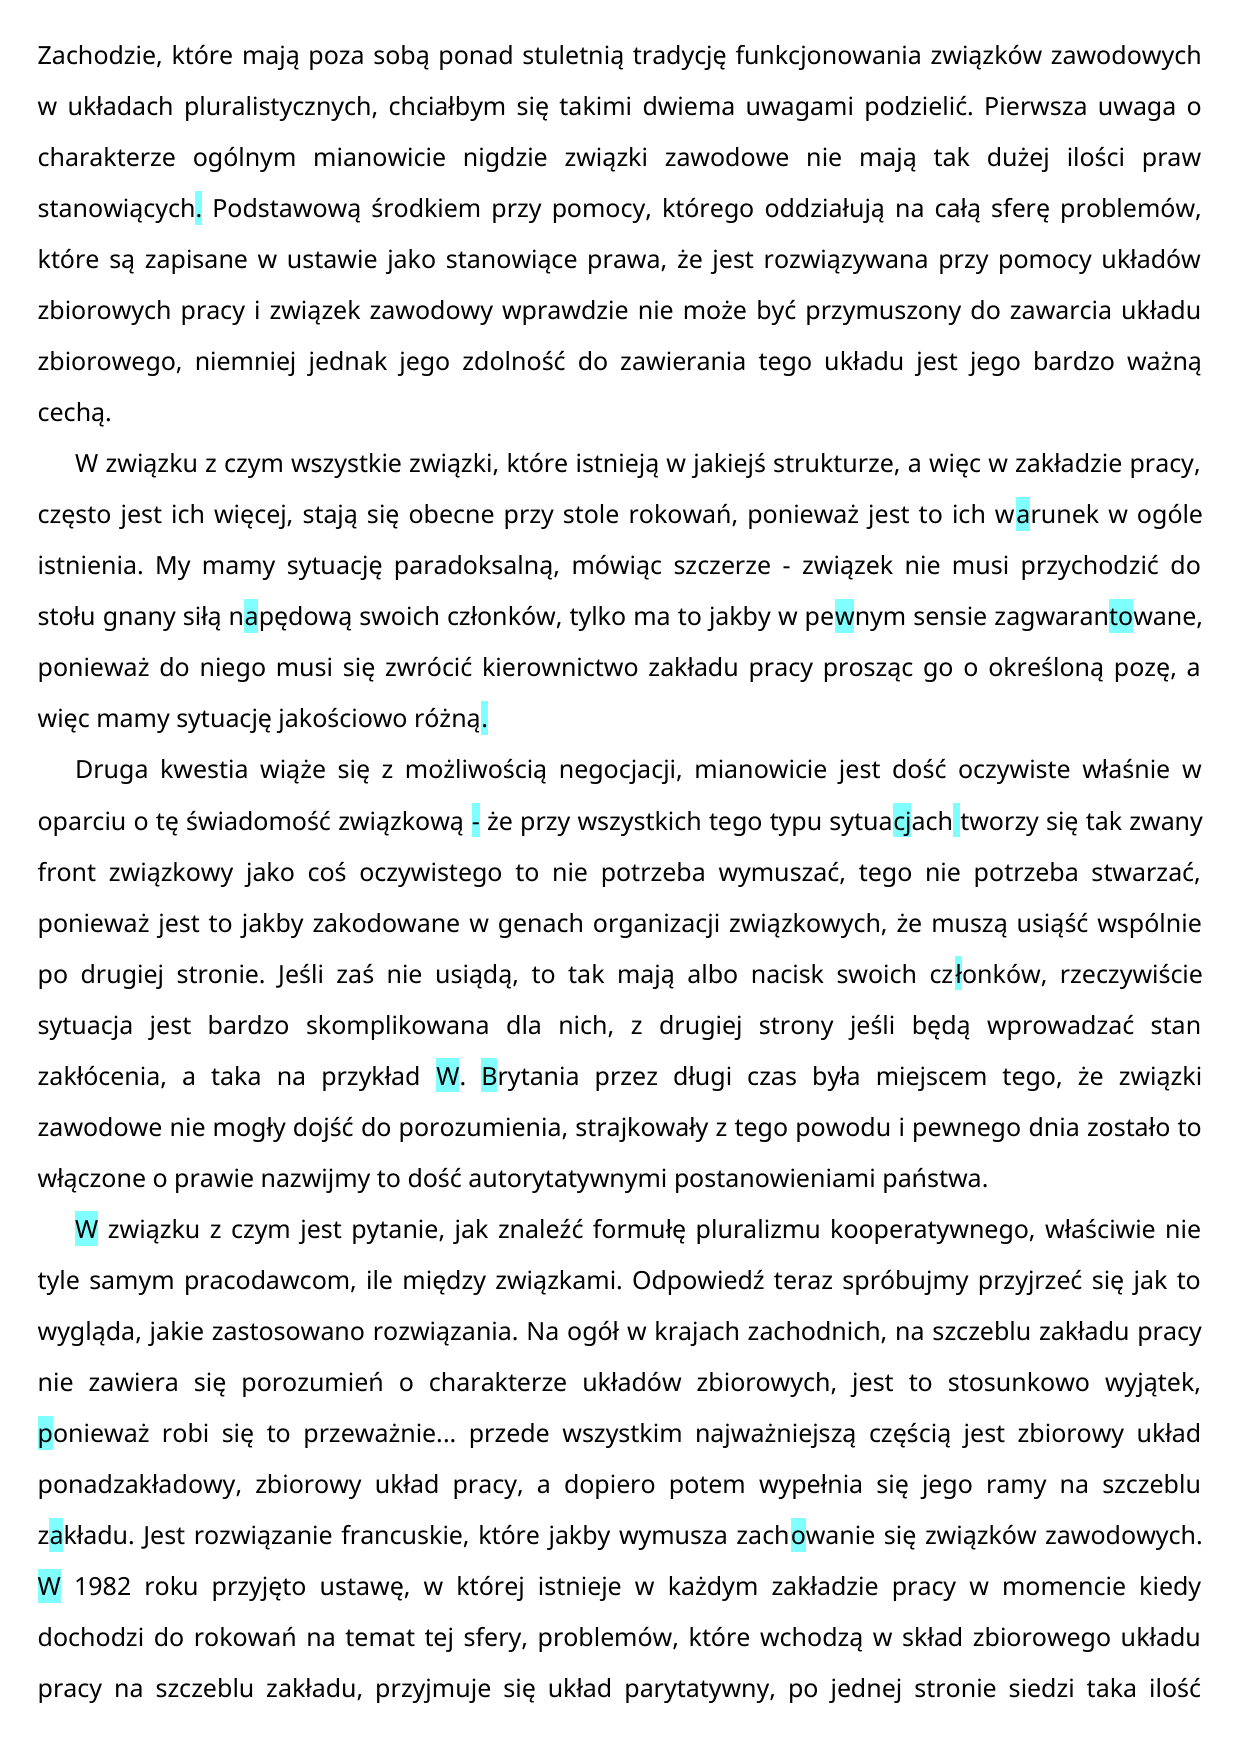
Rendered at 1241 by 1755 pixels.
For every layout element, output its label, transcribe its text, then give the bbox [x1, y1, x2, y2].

text W związku z czym wszystkie związki, które istnieją w jakiejś strukturze, a więc w zakładzie pracy, często jest ich więcej, stają się obecne przy stole rokowań, ponieważ jest to ich warunek w ogóle istnienia. My mamy sytuację paradoksalną, mówiąc szczerze - związek nie musi przychodzić do stołu gnany siłą napędową swoich członków, tylko ma to jakby w pewnym sensie zagwarantowane, ponieważ do niego musi się zwrócić kierownictwo zakładu pracy prosząc go o określoną pozę, a więc mamy sytuację jakościowo różną. [37, 446, 1203, 735]
text W związku z czym jest pytanie, jak znaleźć formułę pluralizmu kooperatywnego, właściwie nie tyle samym pracodawcom, ile między związkami. Odpowiedź teraz spróbujmy przyjrzeć się jak to wygląda, jakie zastosowano rozwiązania. Na ogół w krajach zachodnich, na szczeblu zakładu pracy nie zawiera się porozumień o charakterze układów zbiorowych, jest to stosunkowo wyjątek, ponieważ robi się to przeważnie... przede wszystkim najważniejszą częścią jest zbiorowy układ ponadzakładowy, zbiorowy układ pracy, a dopiero potem wypełnia się jego ramy na szczeblu zakładu. Jest rozwiązanie francuskie, które jakby wymusza zachowanie się związków zawodowych. W 1982 roku przyjęto ustawę, w której istnieje w każdym zakładzie pracy w momencie kiedy dochodzi do rokowań na temat tej sfery, problemów, które wchodzą w skład zbiorowego układu pracy na szczeblu zakładu, przyjmuje się układ parytatywny, po jednej stronie siedzi taka ilość [37, 1211, 1203, 1705]
text Druga kwestia wiąże się z możliwością negocjacji, mianowicie jest dość oczywiste właśnie w oparciu o tę świadomość związkową - że przy wszystkich tego typu sytuacjach tworzy się tak zwany front związkowy jako coś oczywistego to nie potrzeba wymuszać, tego nie potrzeba stwarzać, ponieważ jest to jakby zakodowane w genach organizacji związkowych, że muszą usiąść wspólnie po drugiej stronie. Jeśli zaś nie usiądą, to tak mają albo nacisk swoich członków, rzeczywiście sytuacja jest bardzo skomplikowana dla nich, z drugiej strony jeśli będą wprowadzać stan zakłócenia, a taka na przykład W. Brytania przez długi czas była miejscem tego, że związki zawodowe nie mogły dojść do porozumienia, strajkowały z tego powodu i pewnego dnia zostało to włączone o prawie nazwijmy to dość autorytatywnymi postanowieniami państwa. [37, 752, 1203, 1194]
text Zachodzie, które mają poza sobą ponad stuletnią tradycję funkcjonowania związków zawodowych w układach pluralistycznych, chciałbym się takimi dwiema uwagami podzielić. Pierwsza uwaga o charakterze ogólnym mianowicie nigdzie związki zawodowe nie mają tak dużej ilości praw stanowiących. Podstawową środkiem przy pomocy, którego oddziałują na całą sferę problemów, które są zapisane w ustawie jako stanowiące prawa, że jest rozwiązywana przy pomocy układów zbiorowych pracy i związek zawodowy wprawdzie nie może być przymuszony do zawarcia układu zbiorowego, niemniej jednak jego zdolność do zawierania tego układu jest jego bardzo ważną cechą. [37, 37, 1203, 429]
